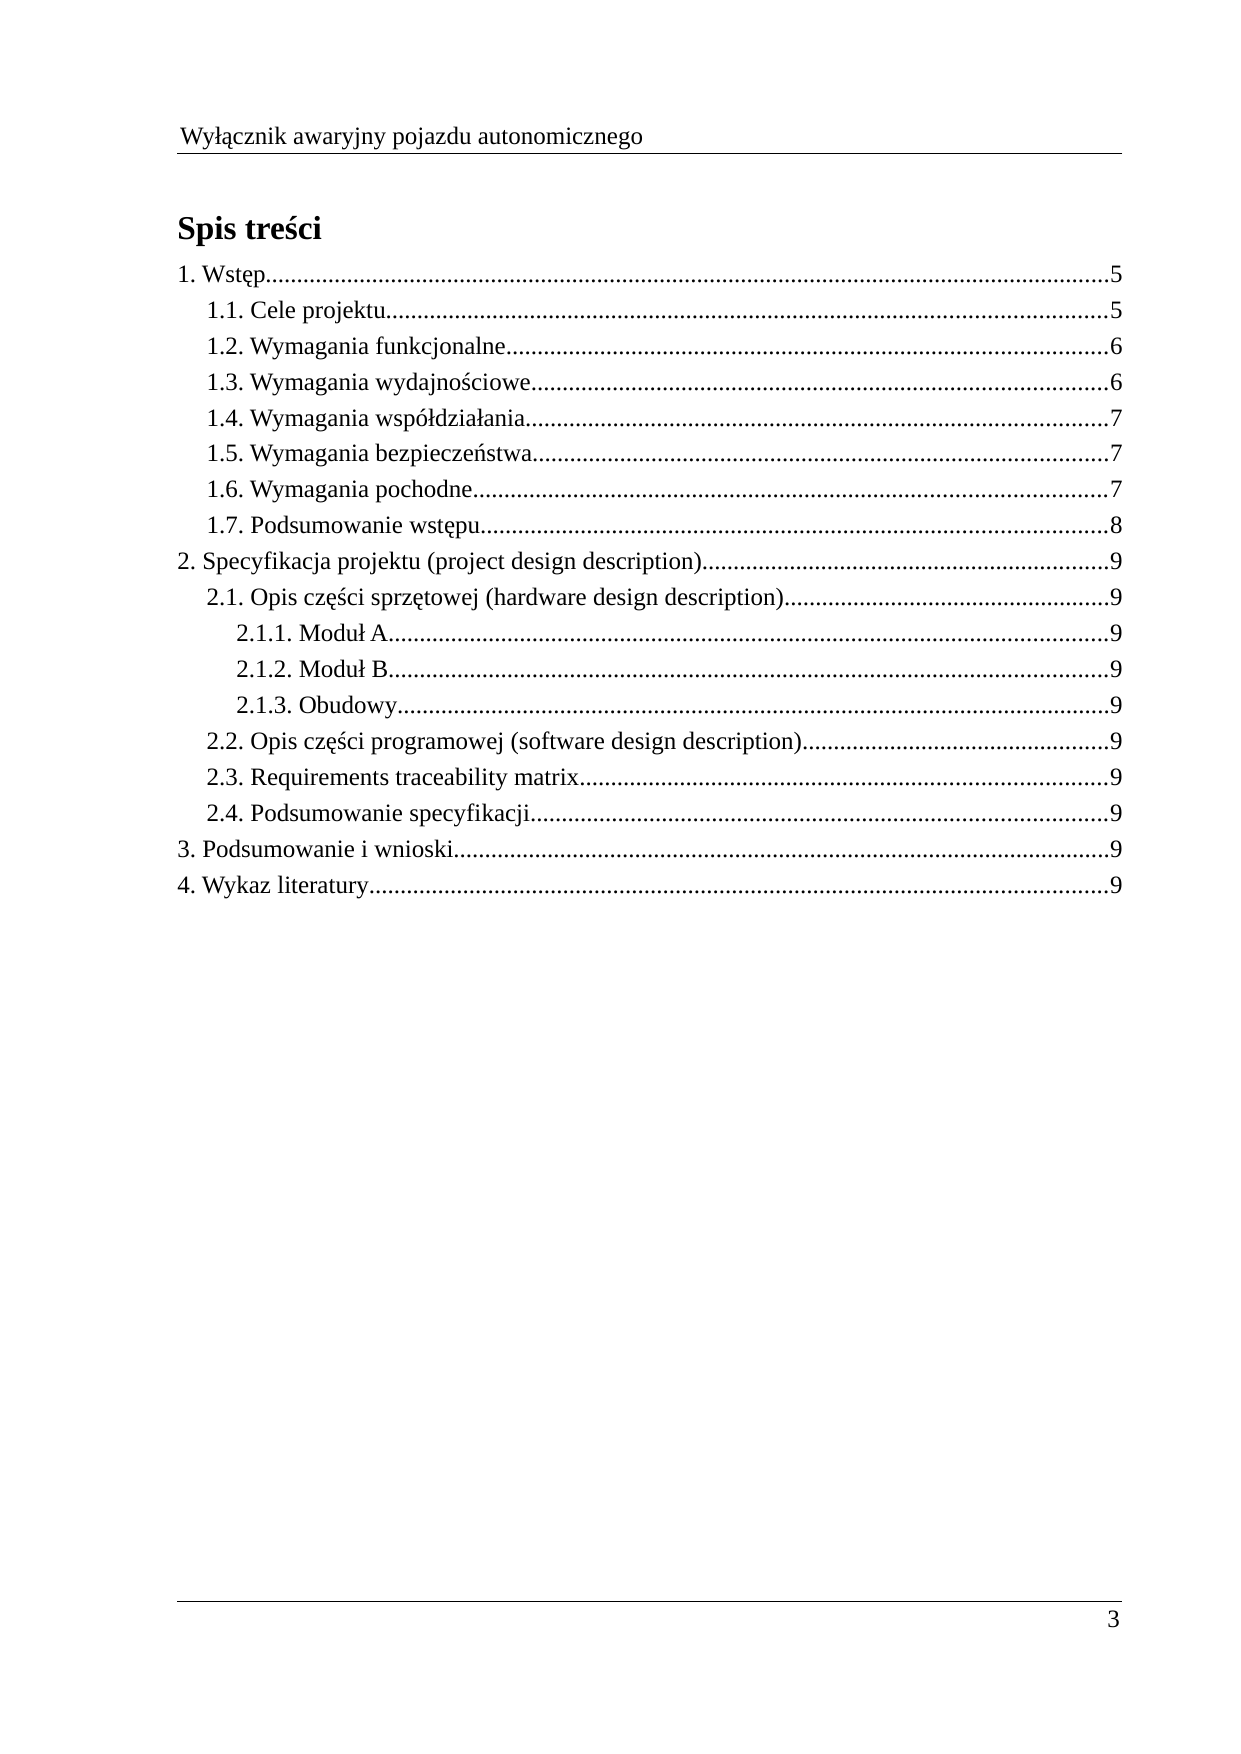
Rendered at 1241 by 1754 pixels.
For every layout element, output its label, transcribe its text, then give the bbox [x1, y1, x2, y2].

text 3. Podsumowanie i wnioski 9 [177, 834, 1122, 863]
text 2. Specyfikacja projektu (project design description) 9 [177, 546, 1122, 575]
text 2.3. Requirements traceability matrix 9 [206, 762, 1122, 791]
text 1.3. Wymagania wydajnościowe 6 [206, 367, 1122, 395]
text 2.1. Opis części sprzętowej (hardware design description) 9 [206, 582, 1122, 611]
text 1.2. Wymagania funkcjonalne 6 [206, 331, 1122, 359]
text 1. Wstęp 5 [177, 259, 1122, 288]
text 1.6. Wymagania pochodne 7 [206, 474, 1122, 503]
text 1.1. Cele projektu 5 [206, 295, 1122, 323]
text 1.5. Wymagania bezpieczeństwa 7 [206, 438, 1122, 467]
text 1.7. Podsumowanie wstępu 8 [206, 510, 1122, 539]
text 2.2. Opis części programowej (software design description) 9 [206, 726, 1122, 755]
text 2.4. Podsumowanie specyfikacji 9 [206, 798, 1122, 827]
text 2.1.2. Moduł B 9 [236, 654, 1122, 683]
text 2.1.1. Moduł A 9 [236, 618, 1122, 647]
subtitle Spis treści [177, 208, 1122, 246]
text 1.4. Wymagania współdziałania 7 [206, 403, 1122, 431]
text 4. Wykaz literatury 9 [177, 870, 1122, 898]
text 2.1.3. Obudowy 9 [236, 690, 1122, 719]
